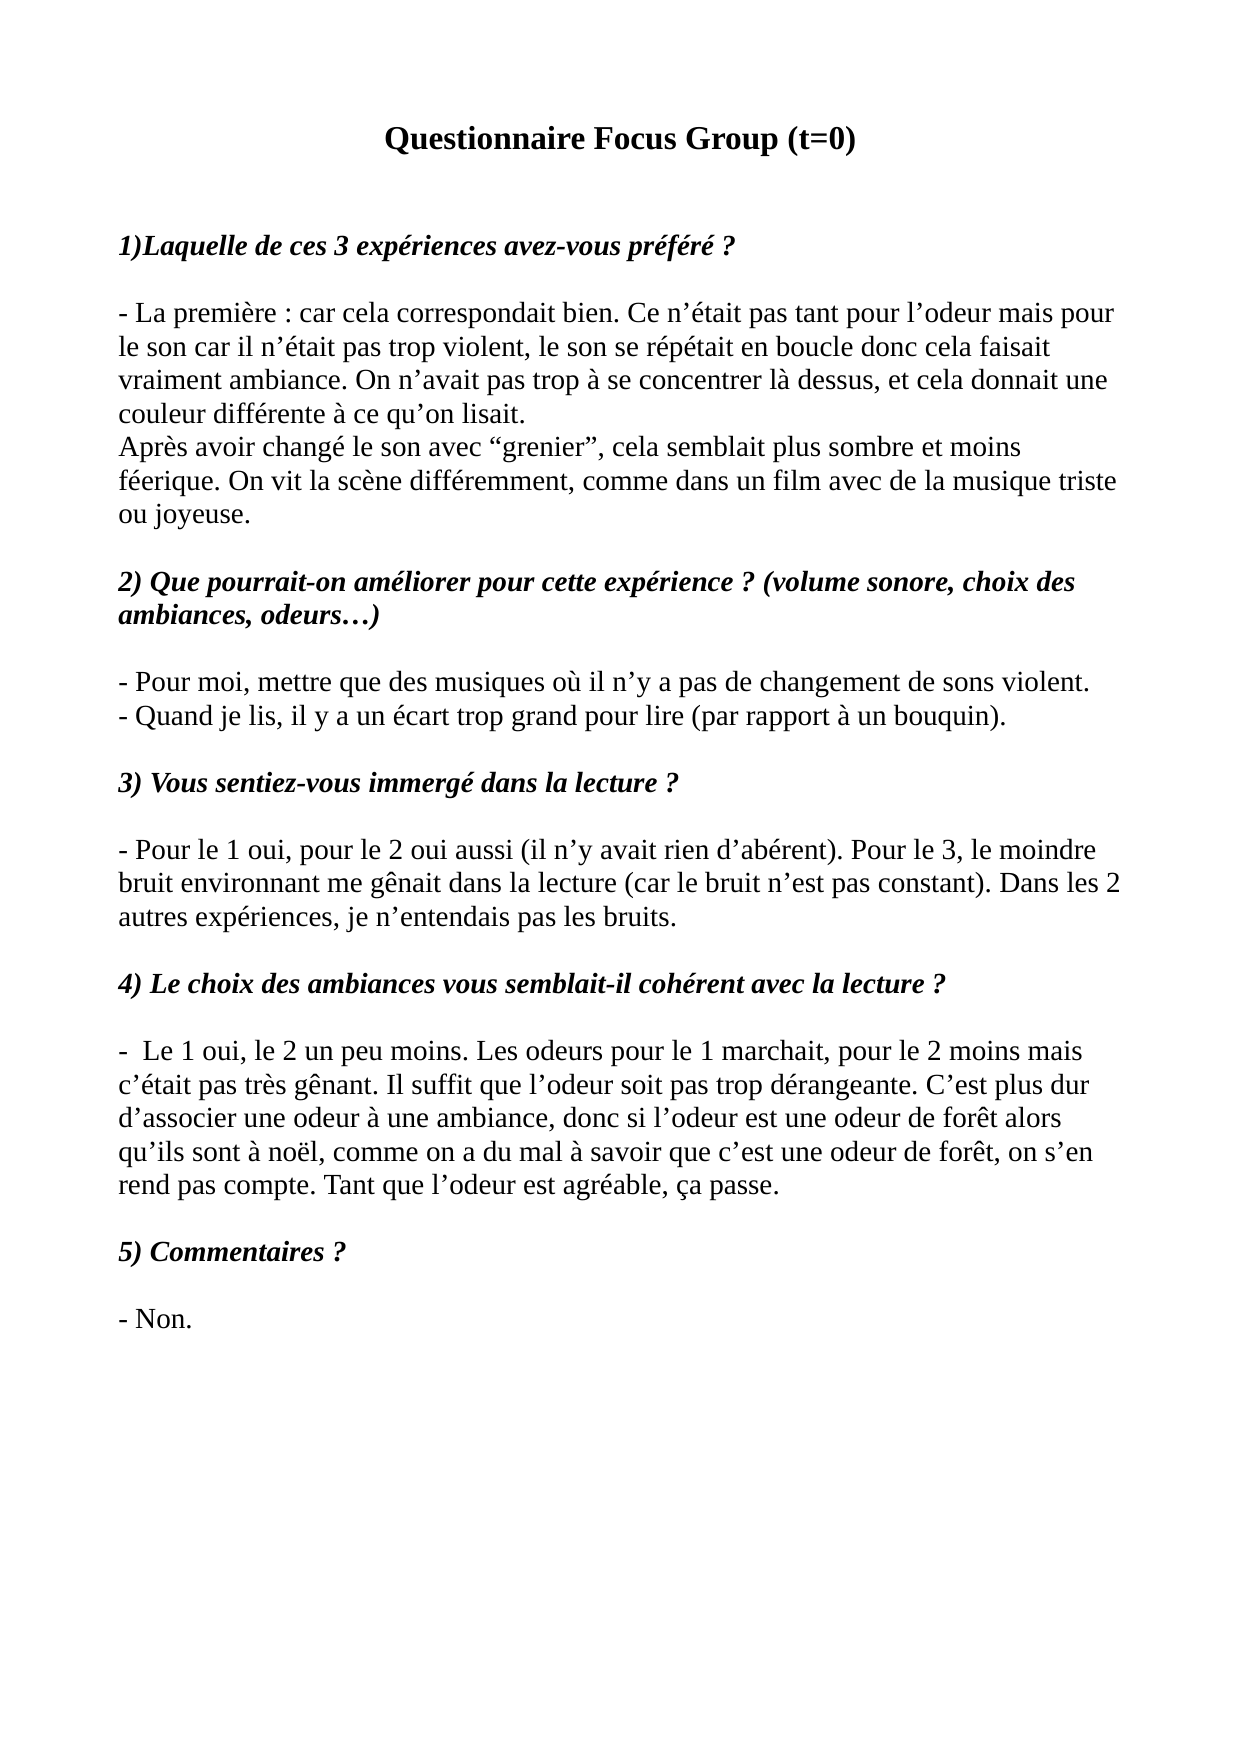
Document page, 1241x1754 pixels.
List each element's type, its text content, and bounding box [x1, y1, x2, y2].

text 2) Que pourrait-on améliorer pour cette expérience ? (volume sonore, choix des [118, 564, 1122, 597]
text - Non. [118, 1302, 1122, 1335]
text Après avoir changé le son avec “grenier”, cela semblait plus sombre et moins féerique. On vit la scène différemment, comme dans un film avec de la musique triste ou joyeuse. [118, 429, 1122, 530]
text - La première : car cela correspondait bien. Ce n’était pas tant pour l’odeur mais pour le son car il n’était pas trop violent, le son se répétait en boucle donc cela faisait vraiment ambiance. On n’avait pas trop à se concentrer là dessus, et cela donnait une couleur différente à ce qu’on lisait. [118, 295, 1122, 429]
text 4) Le choix des ambiances vous semblait-il cohérent avec la lecture ? [118, 966, 1122, 1000]
text - Pour moi, mettre que des musiques où il n’y a pas de changement de sons violent. [118, 664, 1122, 698]
text - Pour le 1 oui, pour le 2 oui aussi (il n’y avait rien d’abérent). Pour le 3, le moindre bruit environnant me gênait dans la lecture (car le bruit n’est pas constant). Dans les 2 autres expériences, je n’entendais pas les bruits. [118, 832, 1122, 933]
text - Le 1 oui, le 2 un peu moins. Les odeurs pour le 1 marchait, pour le 2 moins mais c’était pas très gênant. Il suffit que l’odeur soit pas trop dérangeante. C’est plus dur d’associer une odeur à une ambiance, donc si l’odeur est une odeur de forêt alors qu’ils sont à noël, comme on a du mal à savoir que c’est une odeur de forêt, on s’en rend pas compte. Tant que l’odeur est agréable, ça passe. [118, 1033, 1122, 1201]
text 5) Commentaires ? [118, 1234, 1122, 1268]
text 3) Vous sentiez-vous immergé dans la lecture ? [118, 765, 1122, 798]
text ambiances, odeurs…) [118, 597, 1122, 631]
text - Quand je lis, il y a un écart trop grand pour lire (par rapport à un bouquin). [118, 698, 1122, 731]
text 1)Laquelle de ces 3 expériences avez-vous préféré ? [118, 228, 1122, 262]
text Questionnaire Focus Group (t=0) [118, 118, 1122, 156]
